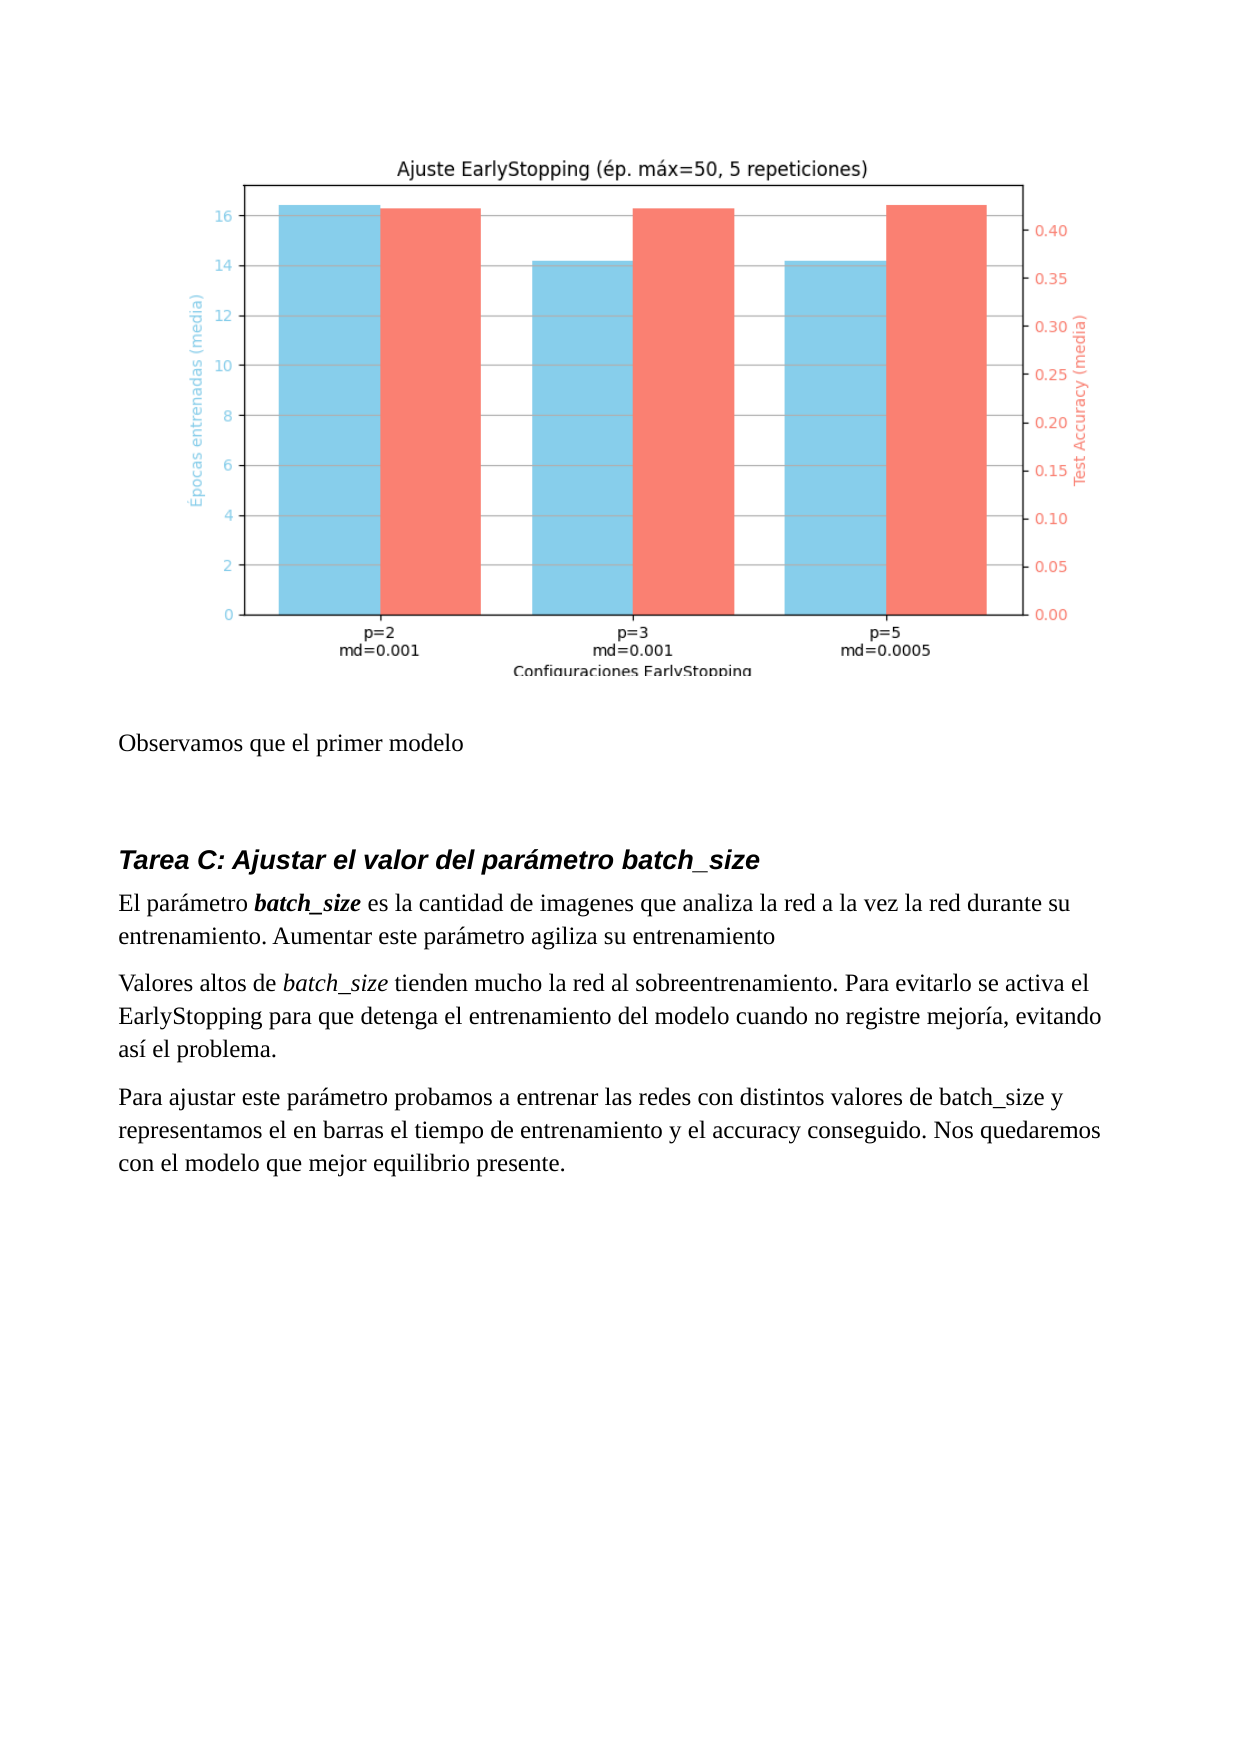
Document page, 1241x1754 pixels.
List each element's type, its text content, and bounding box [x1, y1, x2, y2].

text Valores altos de batch_size tienden mucho la red al sobreentrenamiento. Para evitarlo se activa el EarlyStopping para que detenga el entrenamiento del modelo cuando no registre mejoría, evitando así el problema. [118, 968, 1122, 1063]
picture [118, 118, 1123, 676]
text Para ajustar este parámetro probamos a entrenar las redes con distintos valores de batch_size y representamos el en barras el tiempo de entrenamiento y el accuracy conseguido. Nos quedaremos con el modelo que mejor equilibrio presente. [118, 1082, 1122, 1177]
text El parámetro batch_size es la cantidad de imagenes que analiza la red a la vez la red durante su entrenamiento. Aumentar este parámetro agiliza su entrenamiento [118, 888, 1122, 949]
text Observamos que el primer modelo [118, 728, 1122, 756]
subtitle Tarea C: Ajustar el valor del parámetro batch_size [118, 844, 1122, 875]
